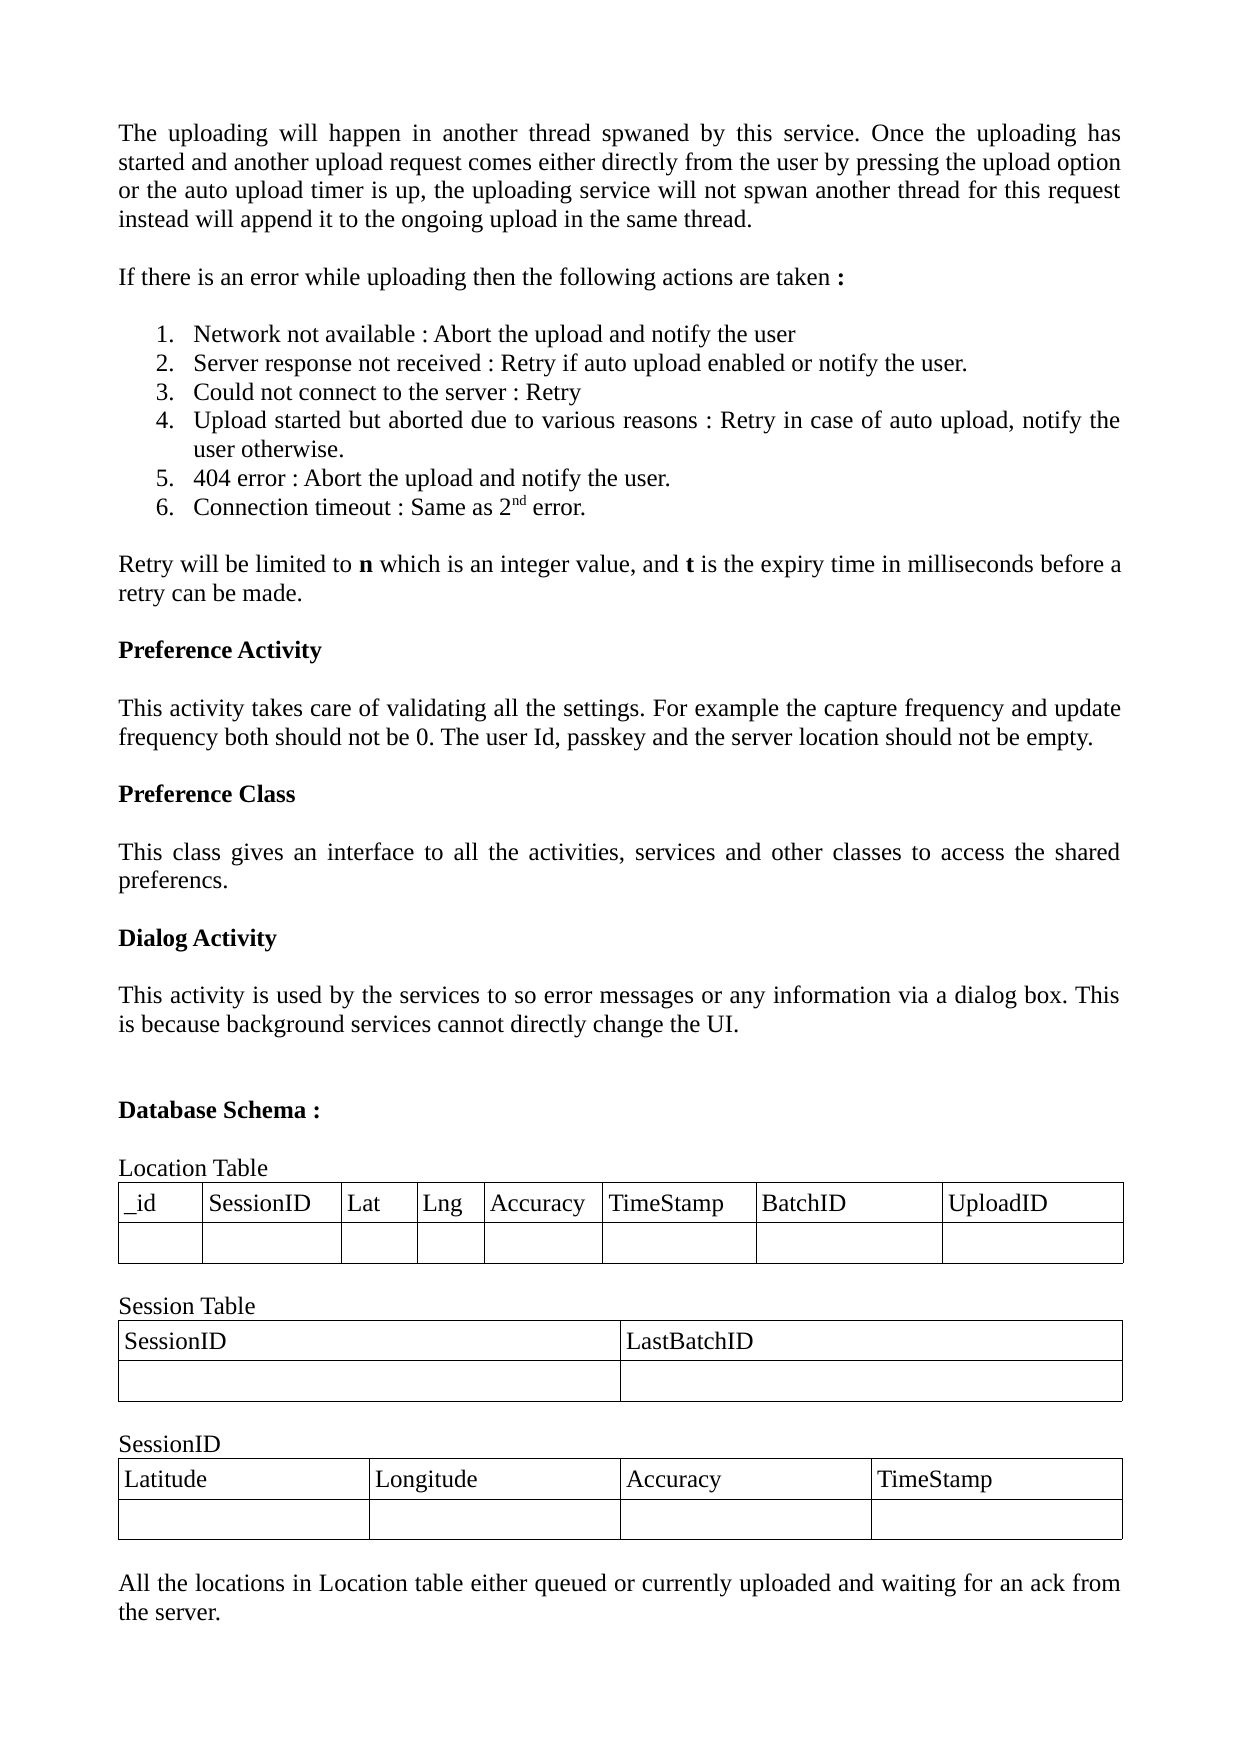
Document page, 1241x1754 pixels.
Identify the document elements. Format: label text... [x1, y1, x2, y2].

table_cell [342, 1223, 417, 1262]
text The uploading will happen in another thread spwaned by this service. Once the uploading has started and another upload request comes either directly from the user by pressing the upload option or the auto upload timer is up, the uploading service will not spwan another thread for this request instead will append it to the ongoing upload in the same thread. [118, 118, 1122, 233]
table_header Accuracy [621, 1459, 871, 1499]
table_cell [757, 1223, 942, 1262]
table_cell [485, 1223, 602, 1262]
text Retry will be limited to n which is an integer value, and t is the expiry time in milliseconds before a retry can be made. [118, 549, 1122, 607]
text SessionID [118, 1429, 1122, 1458]
table_cell [621, 1361, 1122, 1401]
table_header BatchID [757, 1183, 942, 1222]
table_cell [119, 1361, 620, 1401]
table_cell [943, 1223, 1123, 1262]
table_cell [203, 1223, 341, 1262]
table_header Lat [342, 1183, 417, 1222]
list Server response not received : Retry if auto upload enabled or notify the user. [156, 348, 1122, 377]
text Dialog Activity [118, 923, 1122, 952]
list Network not available : Abort the upload and notify the user [156, 319, 1122, 348]
text If there is an error while uploading then the following actions are taken : [118, 262, 1122, 291]
table_header Latitude [119, 1459, 369, 1499]
list Could not connect to the server : Retry [156, 377, 1122, 406]
table_cell [621, 1500, 871, 1539]
table_cell [119, 1500, 369, 1539]
text Location Table [118, 1153, 1122, 1182]
text Session Table [118, 1291, 1122, 1320]
text All the locations in Location table either queued or currently uploaded and waiting for an ack from the server. [118, 1568, 1122, 1625]
list 404 error : Abort the upload and notify the user. [156, 463, 1122, 492]
table_cell [603, 1223, 756, 1262]
table_header SessionID [203, 1183, 341, 1222]
text This class gives an interface to all the activities, services and other classes to access the shared preferencs. [118, 837, 1122, 894]
table_header LastBatchID [621, 1321, 1122, 1360]
text Preference Class [118, 779, 1122, 808]
table_header TimeStamp [603, 1183, 756, 1222]
table_header _id [119, 1183, 202, 1222]
text Database Schema : [118, 1096, 1122, 1124]
table_header Accuracy [485, 1183, 602, 1222]
list Connection timeout : Same as 2nd error. [156, 492, 1122, 521]
list Upload started but aborted due to various reasons : Retry in case of auto upload, notify the user otherwise. [156, 406, 1122, 463]
table_cell [370, 1500, 620, 1539]
table_header TimeStamp [872, 1459, 1122, 1499]
text This activity is used by the services to so error messages or any information via a dialog box. This is because background services cannot directly change the UI. [118, 981, 1122, 1038]
table_cell [119, 1223, 202, 1262]
table_header UploadID [943, 1183, 1123, 1222]
text This activity takes care of validating all the settings. For example the capture frequency and update frequency both should not be 0. The user Id, passkey and the server location should not be empty. [118, 693, 1122, 751]
table_cell [418, 1223, 484, 1262]
table_header Lng [418, 1183, 484, 1222]
table_header Longitude [370, 1459, 620, 1499]
text Preference Activity [118, 636, 1122, 664]
table_cell [872, 1500, 1122, 1539]
table_header SessionID [119, 1321, 620, 1360]
